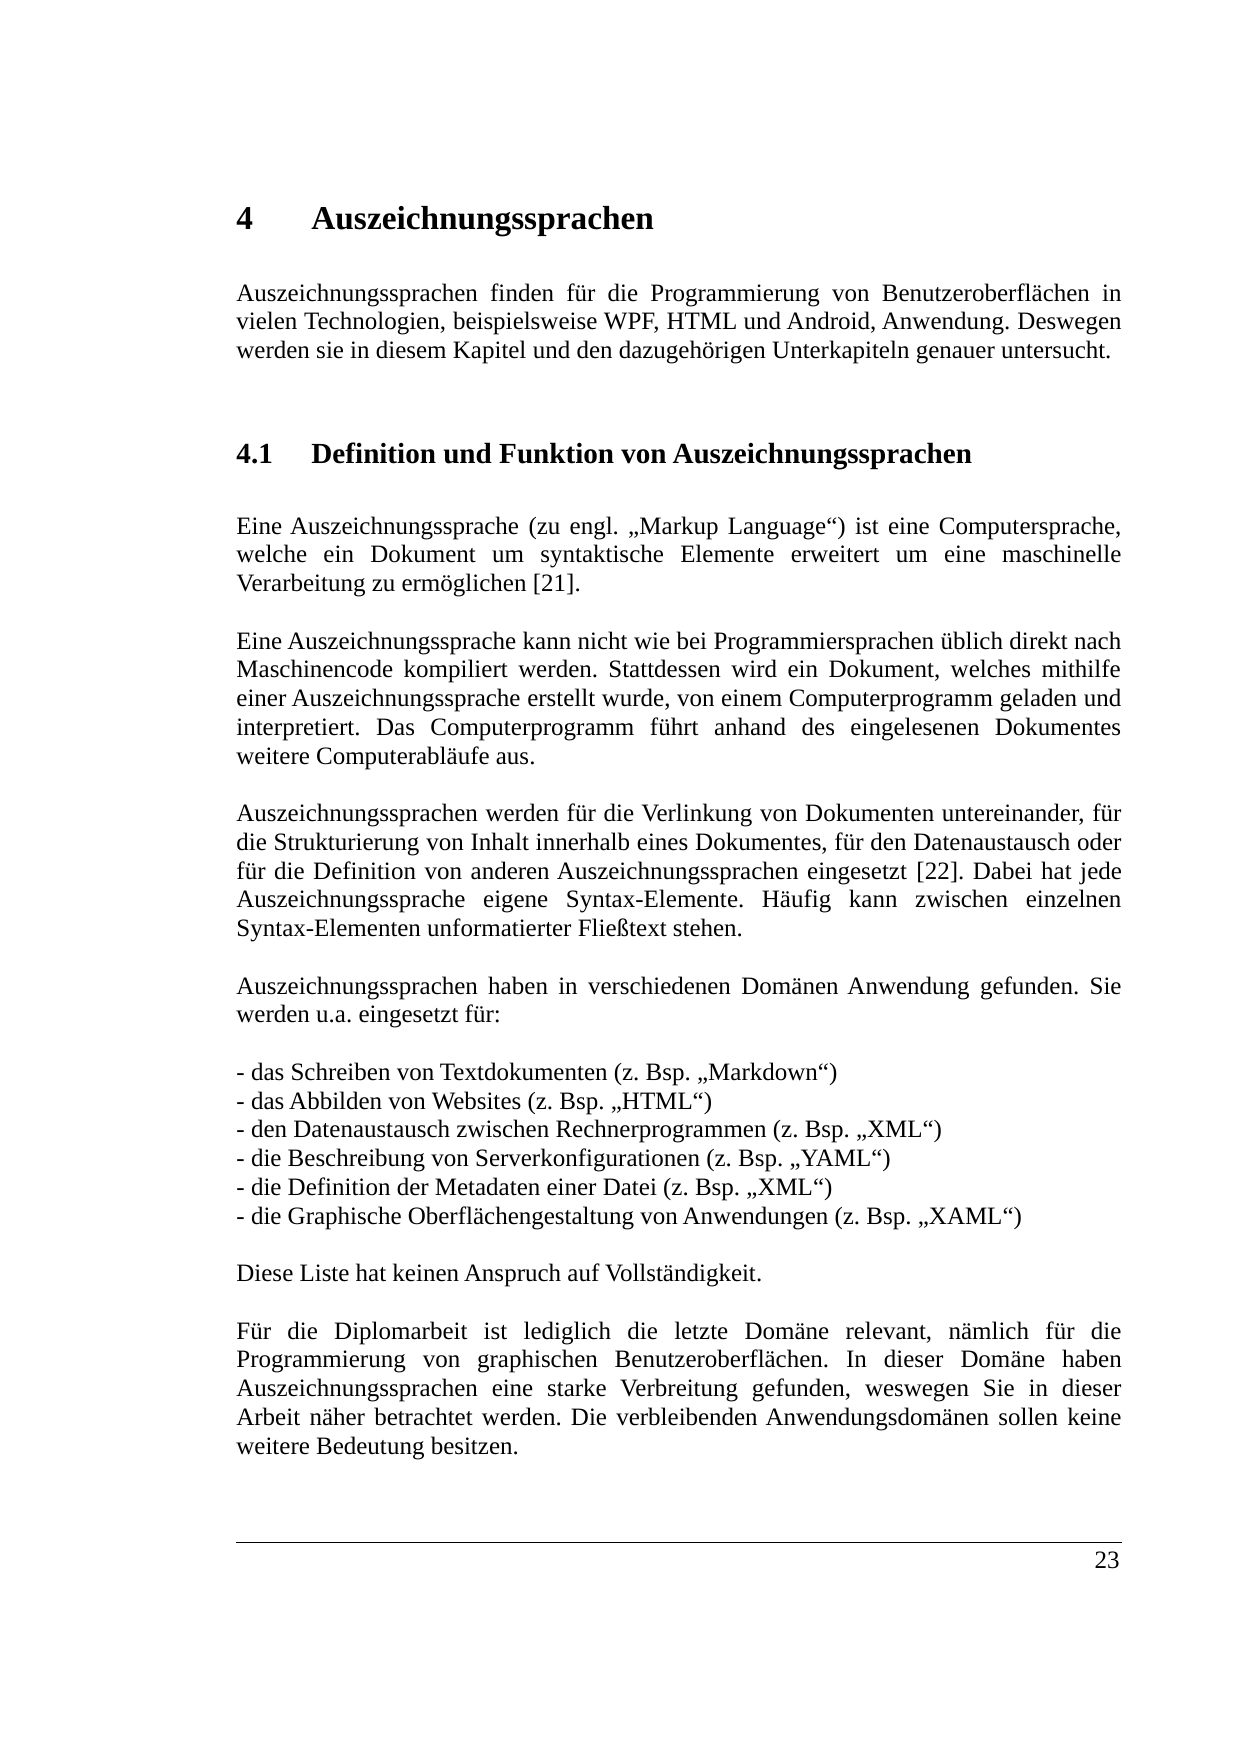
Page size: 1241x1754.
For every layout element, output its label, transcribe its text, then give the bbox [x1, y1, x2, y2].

subtitle Auszeichnungssprachen [236, 198, 1122, 236]
text Diese Liste hat keinen Anspruch auf Vollständigkeit. [236, 1258, 1122, 1287]
text Auszeichnungssprachen werden für die Verlinkung von Dokumenten untereinander, für die Strukturierung von Inhalt innerhalb eines Dokumentes, für den Datenaustausch oder für die Definition von anderen Auszeichnungssprachen eingesetzt [22]. Dabei hat jede Auszeichnungssprache eigene Syntax-Elemente. Häufig kann zwischen einzelnen Syntax-Elementen unformatierter Fließtext stehen. [236, 798, 1122, 942]
text - das Schreiben von Textdokumenten (z. Bsp. „Markdown“) - das Abbilden von Websites (z. Bsp. „HTML“) - den Datenaustausch zwischen Rechnerprogrammen (z. Bsp. „XML“) - die Beschreibung von Serverkonfigurationen (z. Bsp. „YAML“) - die Definition der Metadaten einer Datei (z. Bsp. „XML“) - die Graphische Oberflächengestaltung von Anwendungen (z. Bsp. „XAML“) [236, 1057, 1122, 1229]
text Für die Diplomarbeit ist lediglich die letzte Domäne relevant, nämlich für die Programmierung von graphischen Benutzeroberflächen. In dieser Domäne haben Auszeichnungssprachen eine starke Verbreitung gefunden, weswegen Sie in dieser Arbeit näher betrachtet werden. Die verbleibenden Anwendungsdomänen sollen keine weitere Bedeutung besitzen. [236, 1316, 1122, 1459]
subtitle Definition und Funktion von Auszeichnungssprachen [236, 436, 1122, 469]
text Auszeichnungssprachen finden für die Programmierung von Benutzeroberflächen in vielen Technologien, beispielsweise WPF, HTML und Android, Anwendung. Deswegen werden sie in diesem Kapitel und den dazugehörigen Unterkapiteln genauer untersucht. [236, 278, 1122, 364]
text Eine Auszeichnungssprache kann nicht wie bei Programmiersprachen üblich direkt nach Maschinencode kompiliert werden. Stattdessen wird ein Dokument, welches mithilfe einer Auszeichnungssprache erstellt wurde, von einem Computerprogramm geladen und interpretiert. Das Computerprogramm führt anhand des eingelesenen Dokumentes weitere Computerabläufe aus. [236, 626, 1122, 769]
text Auszeichnungssprachen haben in verschiedenen Domänen Anwendung gefunden. Sie werden u.a. eingesetzt für: [236, 971, 1122, 1028]
text Eine Auszeichnungssprache (zu engl. „Markup Language“) ist eine Computersprache, welche ein Dokument um syntaktische Elemente erweitert um eine maschinelle Verarbeitung zu ermöglichen [21]. [236, 511, 1122, 597]
